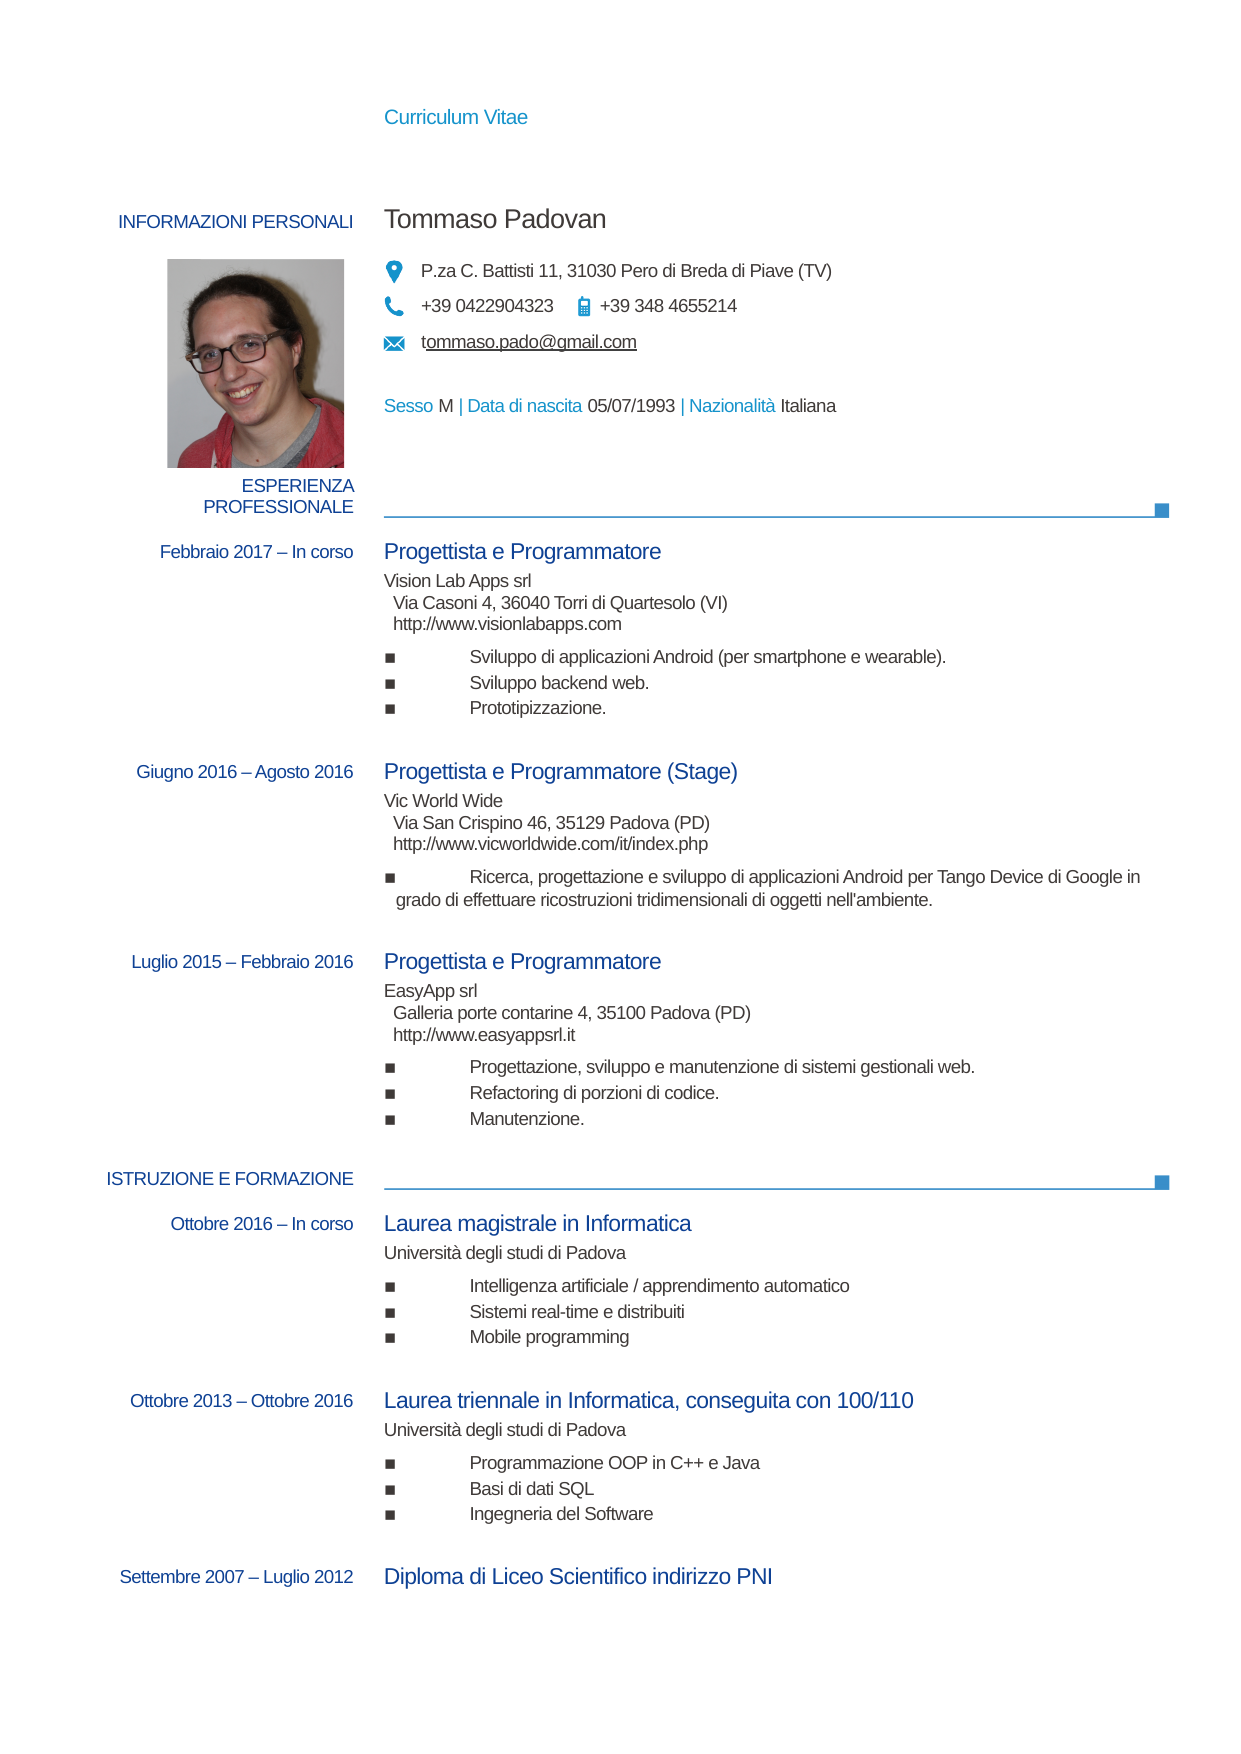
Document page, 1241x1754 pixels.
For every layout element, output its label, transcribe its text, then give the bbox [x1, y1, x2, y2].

table_header Progettista e Programmatore [384, 948, 1169, 974]
table_header [1033, 1210, 1169, 1236]
table_header Laurea magistrale in Informatica [384, 1210, 1033, 1236]
picture [573, 295, 595, 317]
table_header Febbraio 2017 – In corso [89, 538, 384, 720]
table_cell [384, 284, 1169, 295]
table_cell EasyApp srl Galleria porte contarine 4, 35100 Padova (PD) http://www.easyappsrl.it [384, 974, 1169, 1054]
table_cell [89, 236, 1169, 260]
table_cell Intelligenza artificiale / apprendimento automatico Sistemi real-time e distribuiti Mobile programming [384, 1273, 1169, 1349]
table_header Settembre 2007 – Luglio 2012 [89, 1563, 384, 1590]
table_header INFORMAZIONI PERSONALI [89, 201, 384, 236]
table_header Progettista e Programmatore (Stage) [384, 758, 1169, 784]
picture [384, 1175, 1170, 1190]
table_header ISTRUZIONE E FORMAZIONE [89, 1167, 384, 1190]
table_header Luglio 2015 – Febbraio 2016 [89, 948, 384, 1130]
picture [383, 330, 405, 355]
table_header Laurea triennale in Informatica, conseguita con 100/110 [384, 1387, 1033, 1413]
table_cell Vision Lab Apps srl Via Casoni 4, 36040 Torri di Quartesolo (VI) http://www.visionlabapps.com [384, 564, 1169, 643]
table_cell [345, 260, 384, 436]
picture [383, 259, 405, 284]
table_header [384, 1167, 1169, 1175]
table_cell [89, 260, 167, 436]
table_header ESPERIENZA PROFESSIONALE [89, 475, 384, 518]
table_cell Programmazione OOP in C++ e Java Basi di dati SQL Ingegneria del Software [384, 1449, 1169, 1526]
picture [383, 503, 1170, 518]
table_header Tommaso Padovan [384, 201, 1169, 236]
table_cell Ricerca, progettazione e sviluppo di applicazioni Android per Tango Device di Google in grado di effettuare ricostruzioni tridimensionali di oggetti nell'ambiente. [384, 864, 1169, 911]
table_cell P.za C. Battisti 11, 31030 Pero di Breda di Piave (TV) [405, 260, 1169, 283]
picture [167, 259, 345, 468]
table_cell Università degli studi di Padova [384, 1413, 1169, 1449]
table_cell Università degli studi di Padova [384, 1236, 1169, 1272]
table_cell +39 0422904323 +39 348 4655214 [384, 295, 1169, 331]
table_header [1034, 1563, 1169, 1590]
table_cell Vic World Wide Via San Crispino 46, 35129 Padova (PD) http://www.vicworldwide.com/it/index.php [384, 784, 1169, 863]
table_header Giugno 2016 – Agosto 2016 [89, 758, 384, 911]
table_cell Sesso M | Data di nascita 05/07/1993 | Nazionalità Italiana [384, 366, 1169, 436]
table_header Diploma di Liceo Scientifico indirizzo PNI [384, 1563, 1033, 1590]
table_header Progettista e Programmatore [384, 538, 1169, 564]
picture [383, 295, 405, 317]
table_header Ottobre 2016 – In corso [89, 1210, 384, 1349]
table_cell Sviluppo di applicazioni Android (per smartphone e wearable). Sviluppo backend web. Prototipizzazione. [384, 644, 1169, 720]
table_cell Progettazione, sviluppo e manutenzione di sistemi gestionali web. Refactoring di porzioni di codice. Manutenzione. [384, 1054, 1169, 1130]
table_header [1033, 1387, 1169, 1413]
table_header [384, 475, 1169, 503]
table_cell tommaso.pado@gmail.com [384, 331, 1169, 366]
table_header Ottobre 2013 – Ottobre 2016 [89, 1387, 384, 1526]
